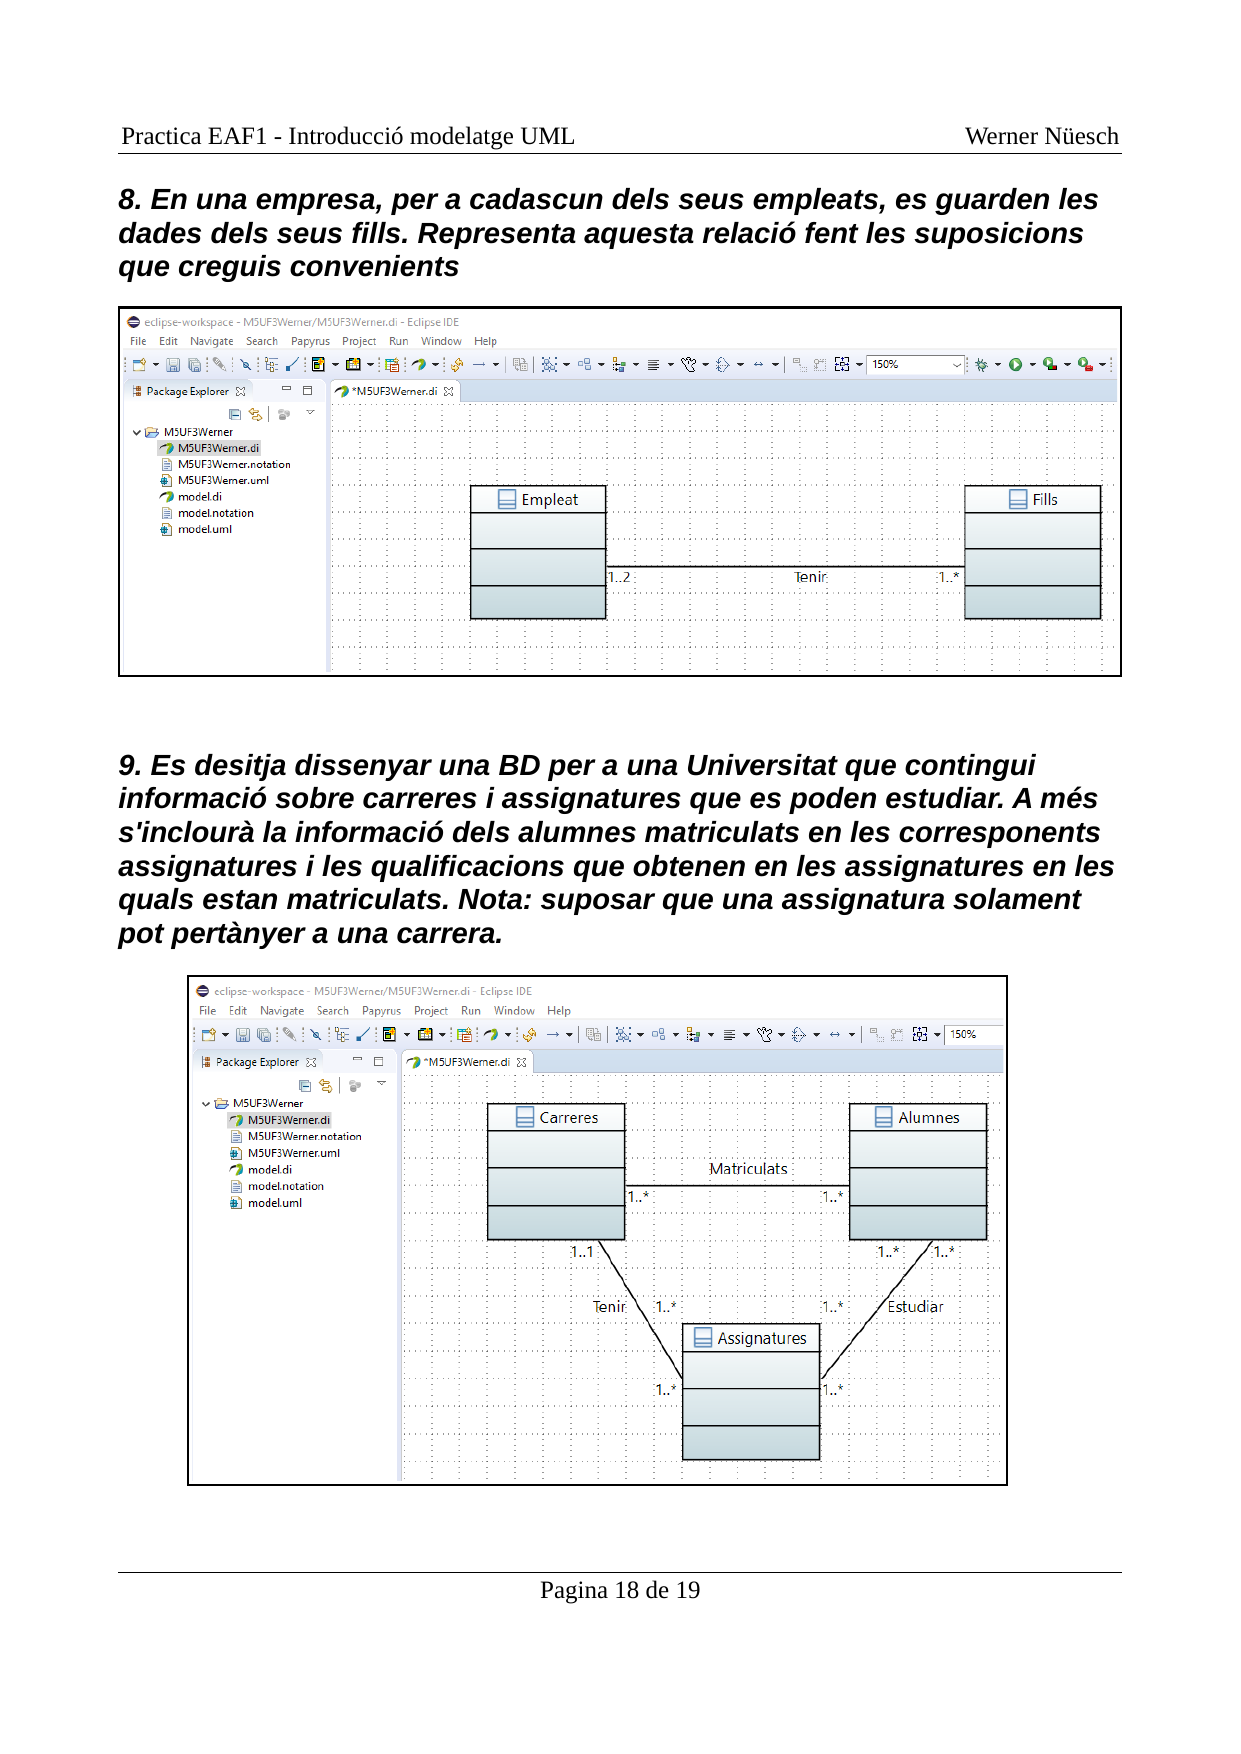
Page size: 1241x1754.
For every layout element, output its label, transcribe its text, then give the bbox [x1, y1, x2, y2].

subtitle 9. Es desitja dissenyar una BD per a una Universitat que contingui informació sobre carreres i assignatures que es poden estudiar. A més s'inclourà la informació dels alumnes matriculats en les corresponents assignatures i les qualificacions que obtenen en les assignatures en les quals estan matriculats. Nota: suposar que una assignatura solament pot pertànyer a una carrera. [118, 748, 1122, 949]
subtitle 8. En una empresa, per a cadascun dels seus empleats, es guarden les dades dels seus fills. Representa aquesta relació fent les suposicions que creguis convenients [118, 182, 1122, 283]
picture [123, 311, 1118, 672]
picture [192, 980, 1004, 1481]
